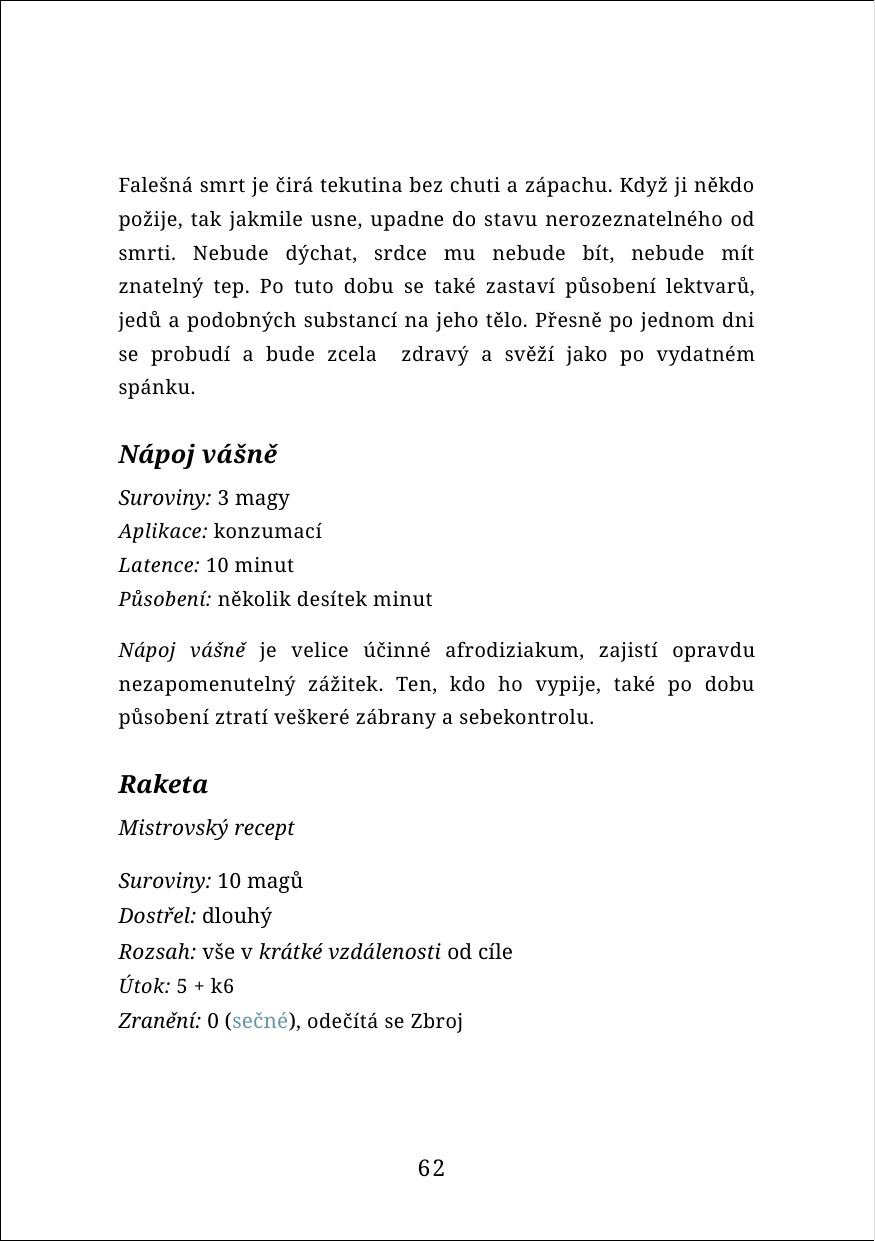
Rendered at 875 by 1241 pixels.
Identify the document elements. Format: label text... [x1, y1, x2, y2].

text Mistrovský recept [118, 813, 756, 841]
text Falešná smrt je čirá tekutina bez chuti a zápachu. Když ji někdo požije, tak jakmile usne, upadne do stavu nerozeznatelného od smrti. Nebude dýchat, srdce mu nebude bít, nebude mít znatelný tep. Po tuto dobu se také zastaví působení lektvarů, jedů a podobných substancí na jeho tělo. Přesně po jednom dni se probudí a bude zcela zdravý a svěží jako po vydatném spánku. [118, 172, 756, 401]
subtitle Raketa [118, 767, 756, 801]
text Suroviny: 3 magy Aplikace: konzumací Latence: 10 minut Působení: několik desítek minut [118, 483, 756, 612]
text Nápoj vášně je velice účinné afrodiziakum, zajistí opravdu nezapomenutelný zážitek. Ten, kdo ho vypije, také po dobu působení ztratí veškeré zábrany a sebekontrolu. [118, 636, 756, 731]
subtitle Nápoj vášně [118, 437, 756, 471]
text Suroviny: 10 magů Dostřel: dlouhý Rozsah: vše v krátké vzdálenosti od cíle Útok: 5 + k6 Zranění: 0 (sečné), odečítá se Zbroj [118, 866, 756, 1034]
